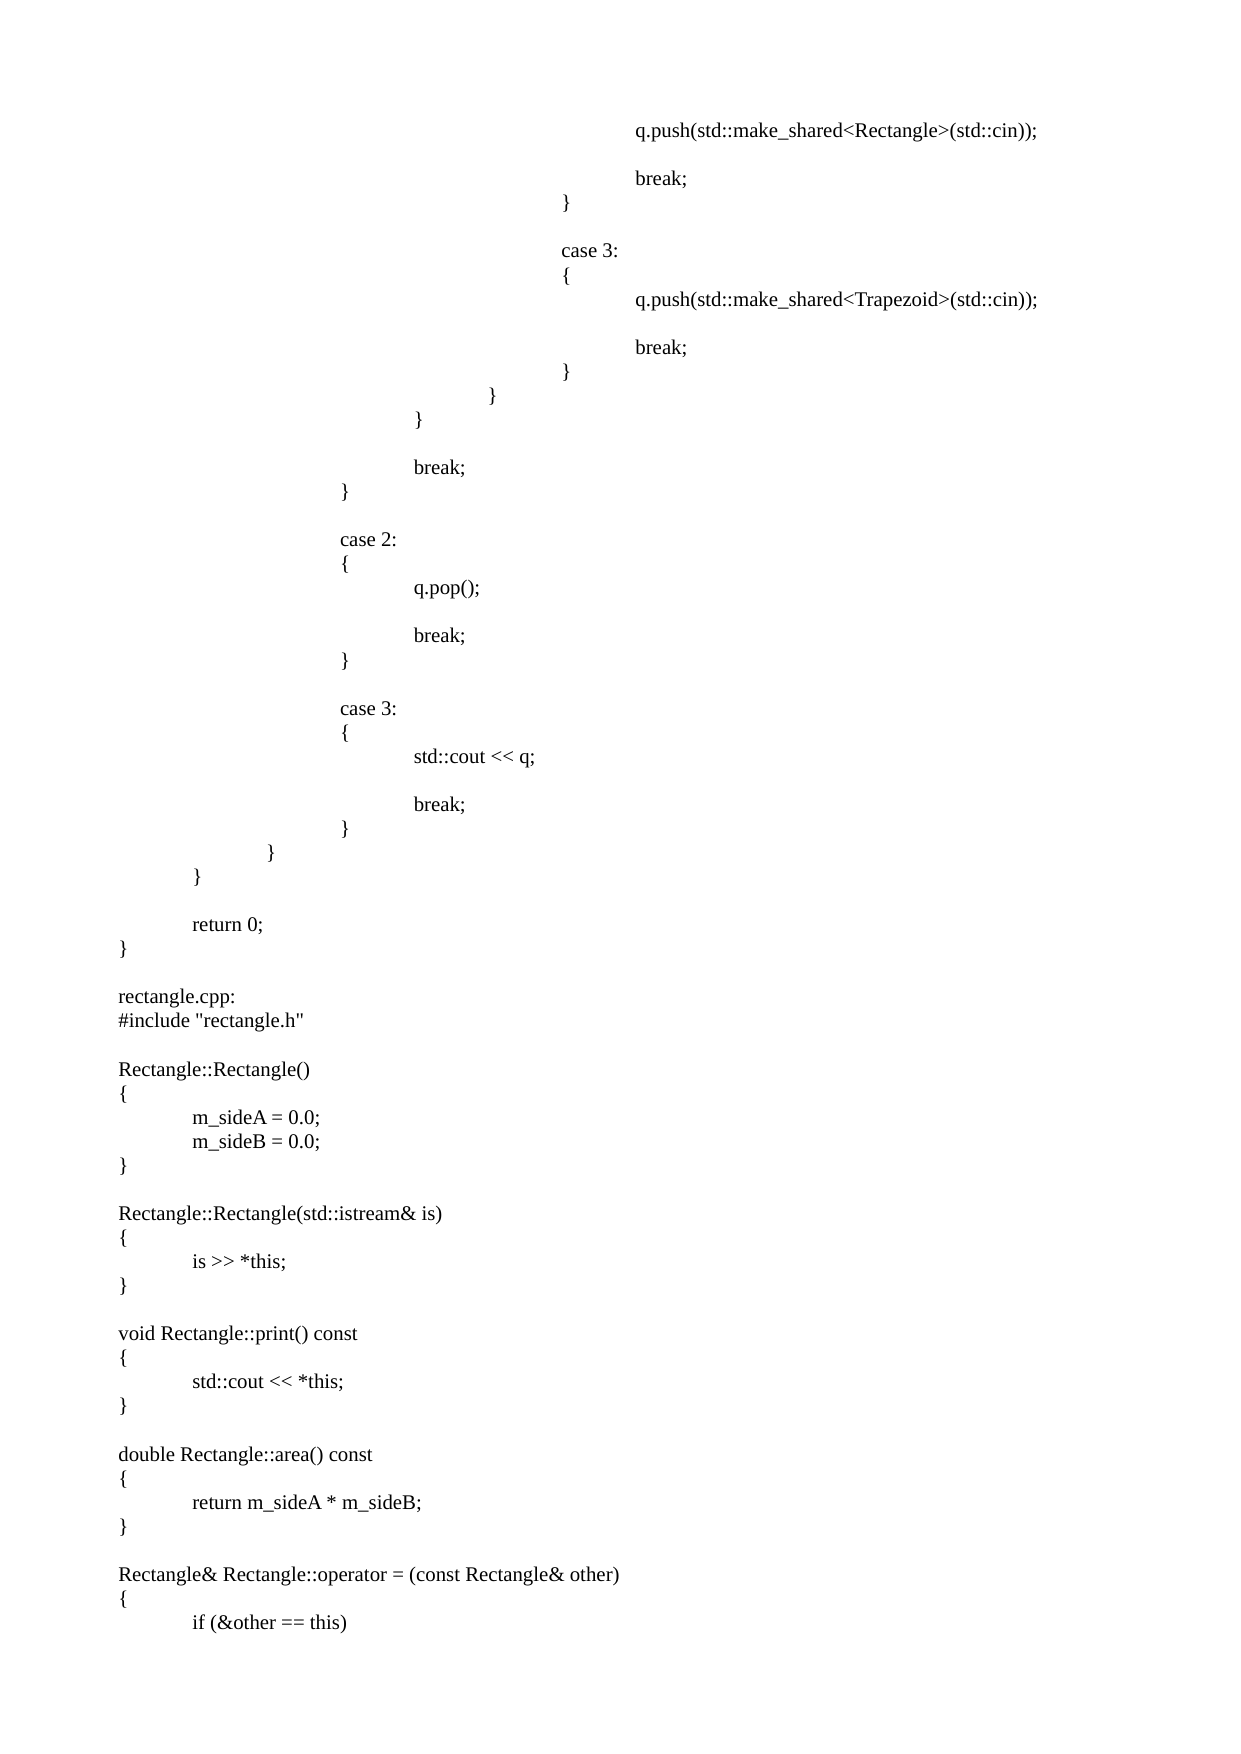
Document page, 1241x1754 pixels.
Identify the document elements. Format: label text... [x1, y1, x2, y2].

list void Rectangle::print() const [118, 1321, 1122, 1345]
list #include "rectangle.h" [118, 1008, 1122, 1032]
list m_sideA = 0.0; [118, 1105, 1122, 1129]
list } [118, 864, 1122, 888]
list { [118, 551, 1122, 575]
list is >> *this; [118, 1249, 1122, 1273]
list case 3: [118, 238, 1122, 262]
list double Rectangle::area() const [118, 1442, 1122, 1466]
list } [118, 936, 1122, 960]
list Rectangle::Rectangle(std::istream& is) [118, 1201, 1122, 1225]
list break; [118, 623, 1122, 647]
list q.pop(); [118, 575, 1122, 599]
list } [118, 1393, 1122, 1417]
list rectangle.cpp: [118, 984, 1122, 1008]
list } [118, 190, 1122, 214]
list Rectangle::Rectangle() [118, 1057, 1122, 1081]
list q.push(std::make_shared<Rectangle>(std::cin)); [118, 118, 1122, 142]
list { [118, 1586, 1122, 1610]
list if (&other == this) [118, 1610, 1122, 1634]
list { [118, 1466, 1122, 1490]
list } [118, 816, 1122, 840]
list } [118, 840, 1122, 864]
list } [118, 407, 1122, 431]
list { [118, 1345, 1122, 1369]
list } [118, 1514, 1122, 1538]
list m_sideB = 0.0; [118, 1129, 1122, 1153]
list } [118, 479, 1122, 503]
list break; [118, 792, 1122, 816]
list } [118, 383, 1122, 407]
list std::cout << q; [118, 744, 1122, 768]
list { [118, 1225, 1122, 1249]
list Rectangle& Rectangle::operator = (const Rectangle& other) [118, 1562, 1122, 1586]
list std::cout << *this; [118, 1369, 1122, 1393]
list return 0; [118, 912, 1122, 936]
list case 3: [118, 696, 1122, 720]
list q.push(std::make_shared<Trapezoid>(std::cin)); [118, 287, 1122, 311]
list break; [118, 166, 1122, 190]
list break; [118, 455, 1122, 479]
list } [118, 1153, 1122, 1177]
list } [118, 359, 1122, 383]
list } [118, 647, 1122, 672]
list case 2: [118, 527, 1122, 551]
list break; [118, 335, 1122, 359]
list { [118, 720, 1122, 744]
list { [118, 262, 1122, 287]
list { [118, 1081, 1122, 1105]
list } [118, 1273, 1122, 1297]
list return m_sideA * m_sideB; [118, 1490, 1122, 1514]
